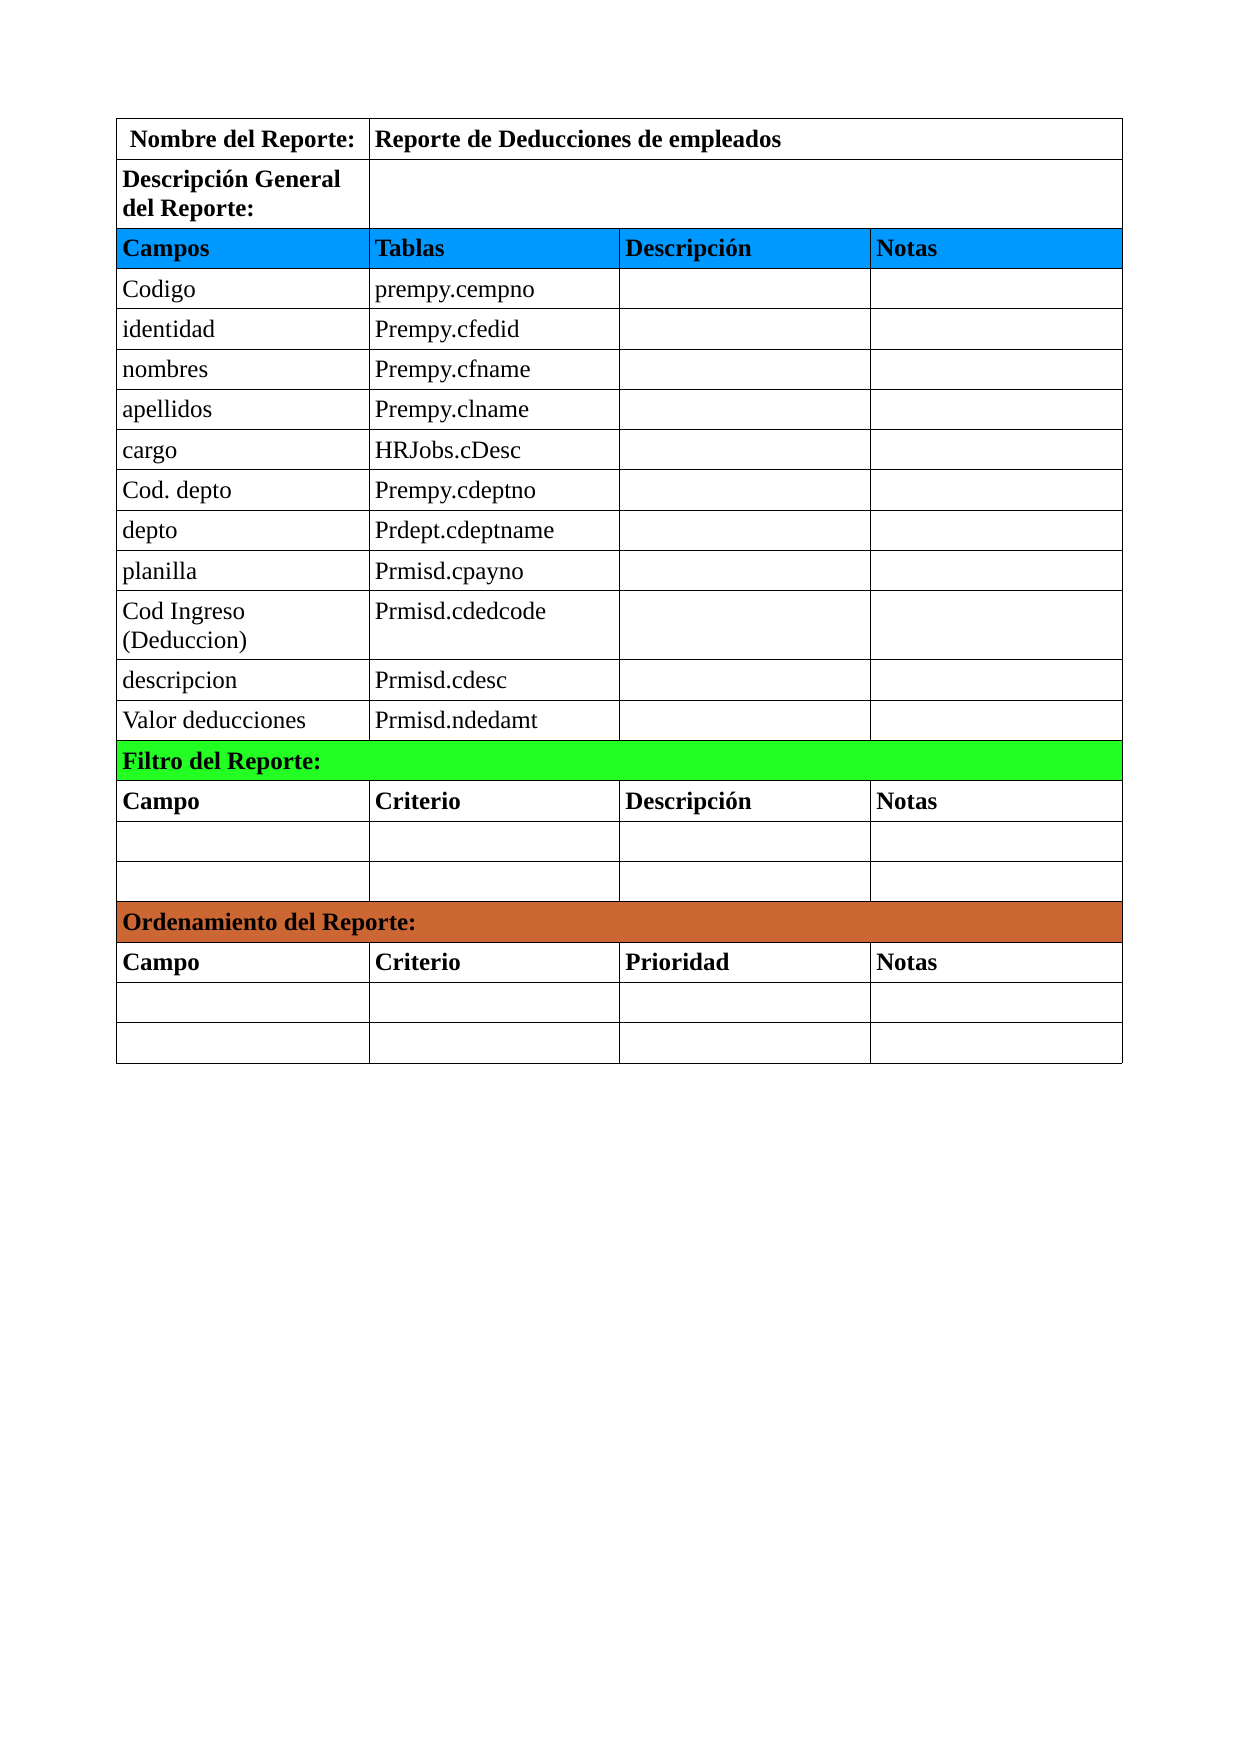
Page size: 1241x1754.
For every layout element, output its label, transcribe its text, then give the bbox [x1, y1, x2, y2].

table_cell [620, 1023, 870, 1062]
table_cell [871, 591, 1122, 659]
table_cell [871, 470, 1122, 510]
table_cell Descripción [620, 781, 870, 821]
table_cell Tablas [370, 229, 619, 268]
table_cell [620, 701, 870, 740]
table_cell apellidos [117, 390, 369, 429]
table_cell Prempy.cfedid [370, 309, 619, 348]
table_cell [871, 309, 1122, 348]
table_cell nombres [117, 350, 369, 389]
table_cell [620, 470, 870, 510]
table_cell Criterio [370, 781, 619, 821]
table_cell [117, 1023, 369, 1062]
table_cell [871, 269, 1122, 308]
table_cell cargo [117, 430, 369, 469]
table_cell [620, 430, 870, 469]
table_cell [117, 862, 369, 901]
table_header Nombre del Reporte: [117, 119, 369, 158]
table_cell [620, 862, 870, 901]
table_cell Prempy.clname [370, 390, 619, 429]
table_cell identidad [117, 309, 369, 348]
table_cell descripcion [117, 660, 369, 700]
table_cell Criterio [370, 943, 619, 982]
table_cell Cod Ingreso (Deduccion) [117, 591, 369, 659]
table_cell [871, 660, 1122, 700]
table_cell Campo [117, 943, 369, 982]
table_cell Codigo [117, 269, 369, 308]
table_cell Ordenamiento del Reporte: [117, 902, 1122, 942]
table_cell [620, 660, 870, 700]
table_cell [871, 1023, 1122, 1062]
table_cell Descripción [620, 229, 870, 268]
table_cell Prmisd.cdedcode [370, 591, 619, 659]
table_cell [620, 309, 870, 348]
table_cell [620, 511, 870, 550]
table_cell Descripción General del Reporte: [117, 160, 369, 227]
table_cell Prmisd.ndedamt [370, 701, 619, 740]
table_cell prempy.cempno [370, 269, 619, 308]
table_cell [620, 350, 870, 389]
table_cell [871, 822, 1122, 861]
table_cell Valor deducciones [117, 701, 369, 740]
table_cell [620, 591, 870, 659]
table_cell HRJobs.cDesc [370, 430, 619, 469]
table_cell [370, 822, 619, 861]
table_cell Prmisd.cdesc [370, 660, 619, 700]
table_cell Prdept.cdeptname [370, 511, 619, 550]
table_cell [620, 551, 870, 590]
table_cell Prempy.cfname [370, 350, 619, 389]
table_cell [620, 390, 870, 429]
table_cell [620, 983, 870, 1022]
table_cell [620, 822, 870, 861]
table_cell Prmisd.cpayno [370, 551, 619, 590]
table_cell [117, 822, 369, 861]
table_cell [871, 430, 1122, 469]
table_cell Notas [871, 781, 1122, 821]
table_cell Prempy.cdeptno [370, 470, 619, 510]
table_cell [117, 983, 369, 1022]
table_cell [871, 390, 1122, 429]
table_cell Cod. depto [117, 470, 369, 510]
table_header Reporte de Deducciones de empleados [370, 119, 1122, 158]
table_cell [871, 983, 1122, 1022]
table_cell [370, 862, 619, 901]
table_cell Campo [117, 781, 369, 821]
table_cell [871, 551, 1122, 590]
table_cell Prioridad [620, 943, 870, 982]
table_cell planilla [117, 551, 369, 590]
table_cell Campos [117, 229, 369, 268]
table_cell [871, 862, 1122, 901]
table_cell Notas [871, 943, 1122, 982]
table_cell [370, 160, 1122, 227]
table_cell depto [117, 511, 369, 550]
table_cell Filtro del Reporte: [117, 741, 1122, 780]
table_cell [370, 1023, 619, 1062]
table_cell [871, 511, 1122, 550]
table_cell [620, 269, 870, 308]
table_cell [370, 983, 619, 1022]
table_cell [871, 701, 1122, 740]
table_cell [871, 350, 1122, 389]
table_cell Notas [871, 229, 1122, 268]
